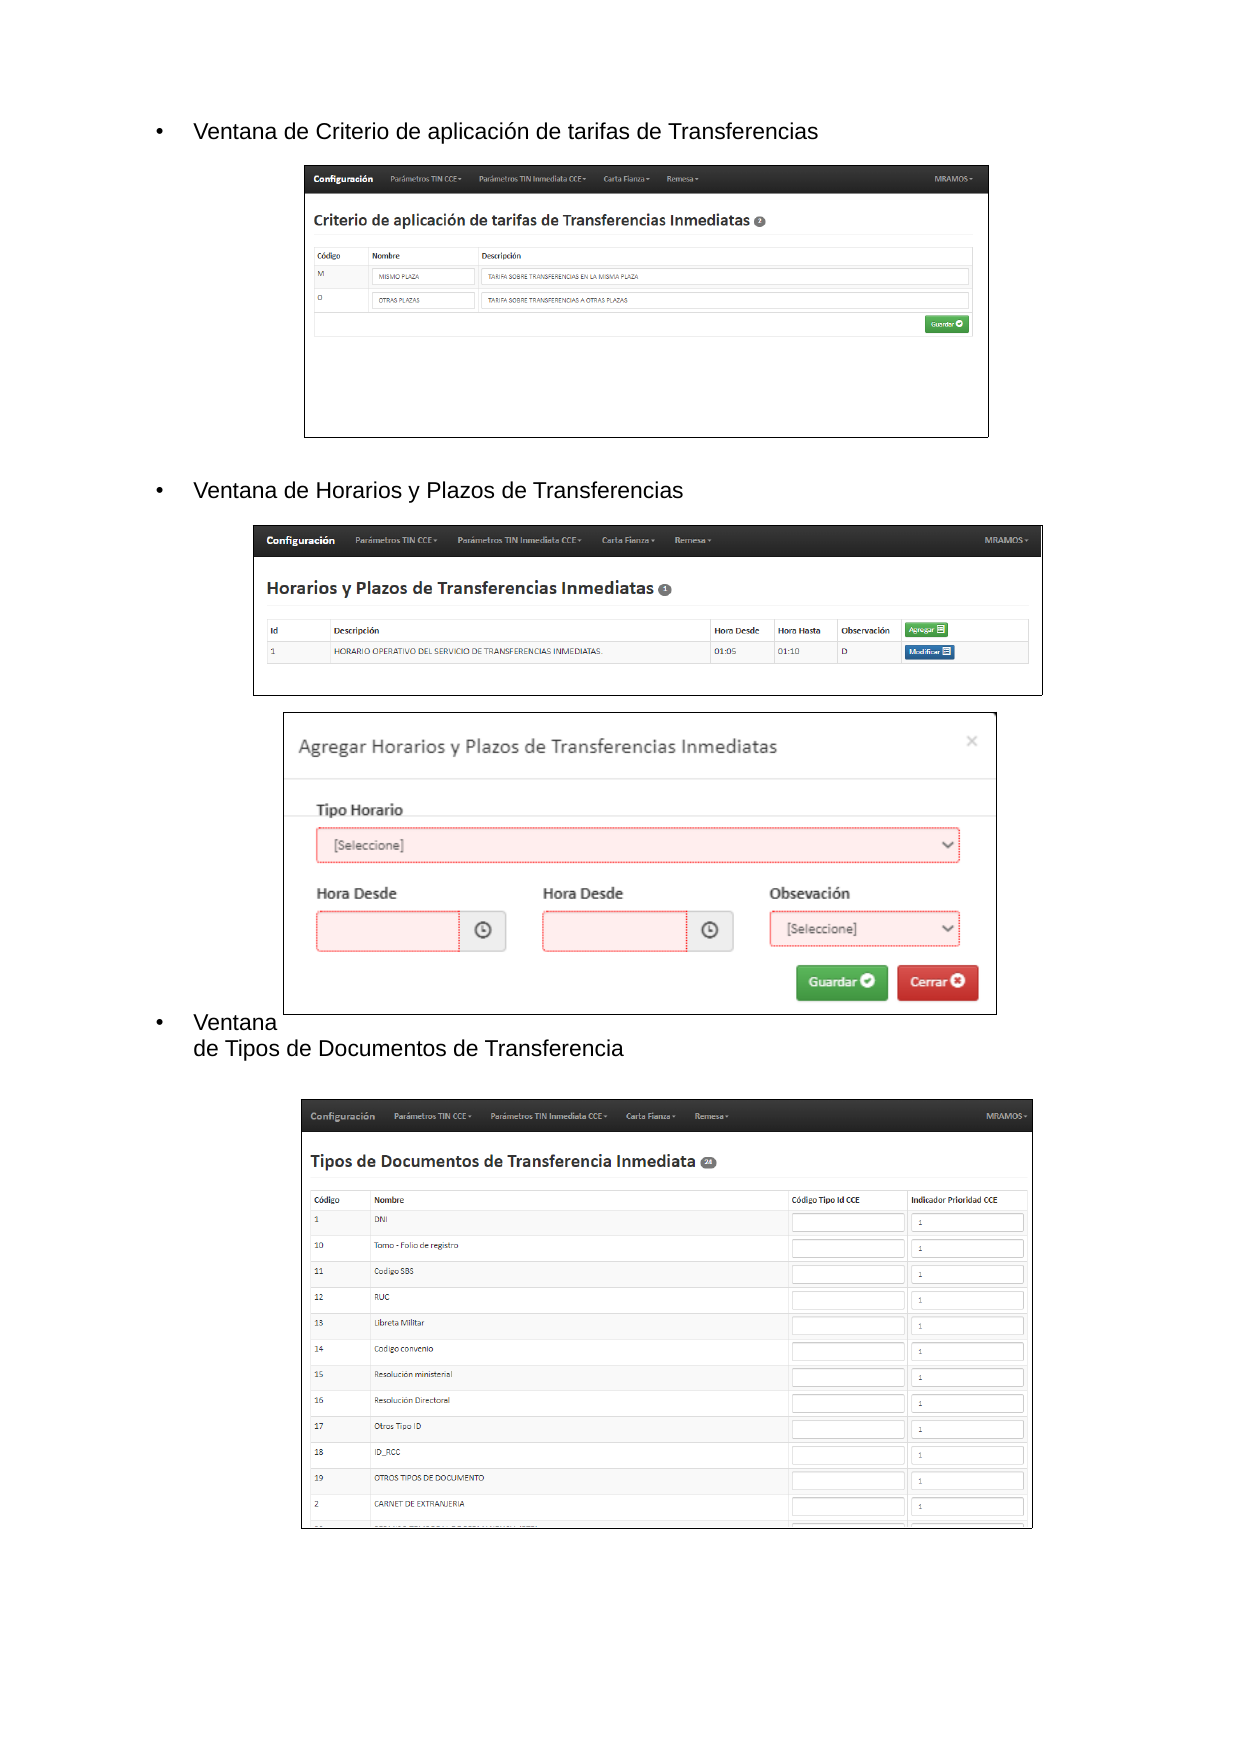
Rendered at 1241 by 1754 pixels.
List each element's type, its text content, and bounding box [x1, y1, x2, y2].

list Ventana de Tipos de Documentos de Transferencia [156, 1009, 1122, 1062]
list Ventana de Horarios y Plazos de Transferencias [156, 477, 1122, 504]
picture [302, 1100, 1031, 1527]
picture [254, 526, 1041, 694]
list Ventana de Criterio de aplicación de tarifas de Transferencias [156, 118, 1122, 144]
picture [305, 166, 987, 437]
picture [284, 713, 996, 1013]
